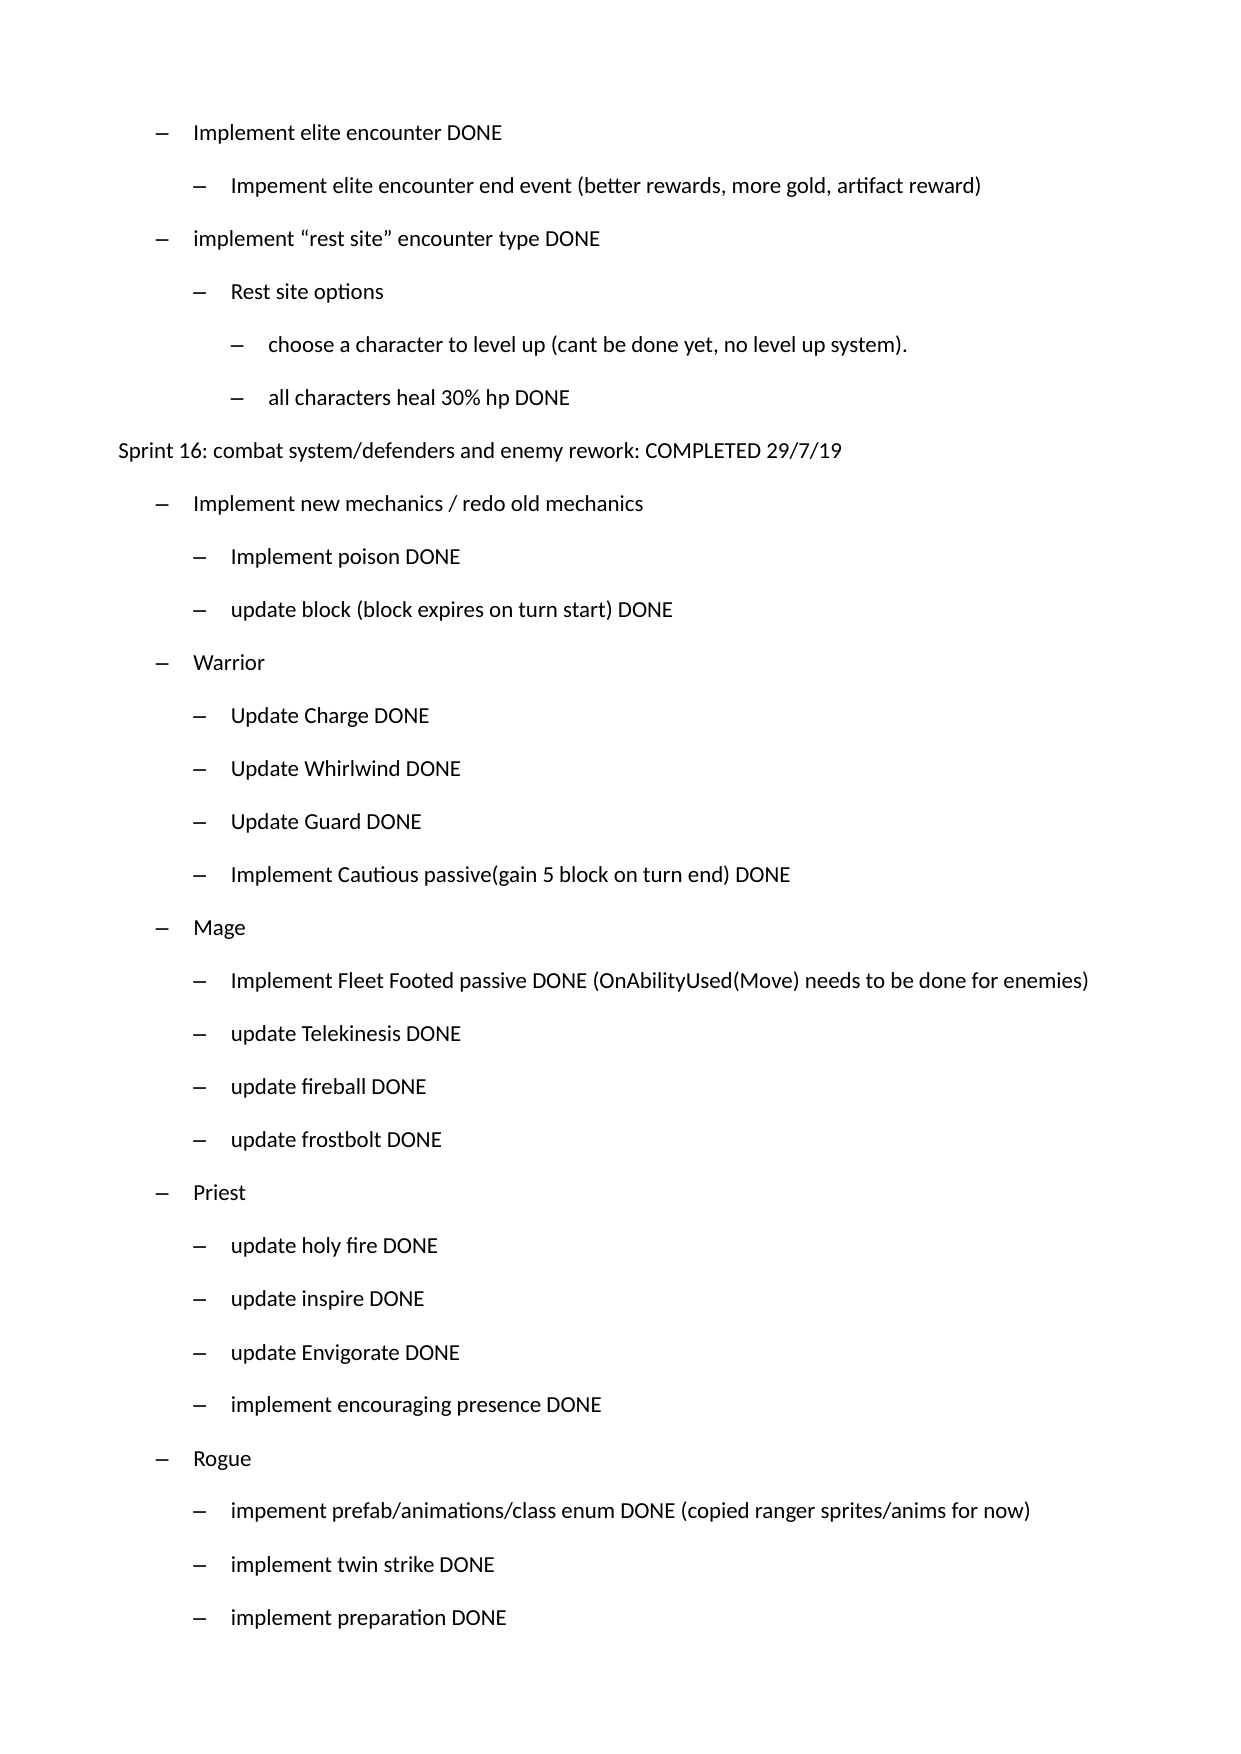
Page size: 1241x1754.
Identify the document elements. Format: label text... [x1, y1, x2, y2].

list Priest [156, 1178, 1122, 1207]
list update fireball DONE [193, 1072, 1122, 1101]
list Implement poison DONE [193, 542, 1122, 570]
list Update Guard DONE [193, 807, 1122, 835]
list implement preparation DONE [193, 1603, 1122, 1631]
text Sprint 16: combat system/defenders and enemy rework: COMPLETED 29/7/19 [118, 436, 1122, 464]
list Mage [156, 913, 1122, 941]
list implement encouraging presence DONE [193, 1391, 1122, 1419]
list update Envigorate DONE [193, 1338, 1122, 1366]
list choose a character to level up (cant be done yet, no level up system). [231, 330, 1122, 358]
list impement prefab/animations/class enum DONE (copied ranger sprites/anims for now) [193, 1497, 1122, 1525]
list update holy fire DONE [193, 1232, 1122, 1259]
list implement “rest site” encounter type DONE [156, 224, 1122, 252]
list Warrior [156, 648, 1122, 676]
list Rogue [156, 1444, 1122, 1472]
list Rest site options [193, 277, 1122, 305]
list Update Whirlwind DONE [193, 754, 1122, 782]
list update frostbolt DONE [193, 1126, 1122, 1153]
list Impement elite encounter end event (better rewards, more gold, artifact reward) [193, 171, 1122, 199]
list Implement Fleet Footed passive DONE (OnAbilityUsed(Move) needs to be done for enemies) [193, 966, 1122, 994]
list update inspire DONE [193, 1284, 1122, 1313]
list Implement new mechanics / redo old mechanics [156, 489, 1122, 517]
list all characters heal 30% hp DONE [231, 383, 1122, 411]
list Implement elite encounter DONE [156, 118, 1122, 146]
list update Telekinesis DONE [193, 1019, 1122, 1047]
list update block (block expires on turn start) DONE [193, 595, 1122, 623]
list implement twin strike DONE [193, 1550, 1122, 1578]
list Update Charge DONE [193, 701, 1122, 729]
list Implement Cautious passive(gain 5 block on turn end) DONE [193, 860, 1122, 888]
